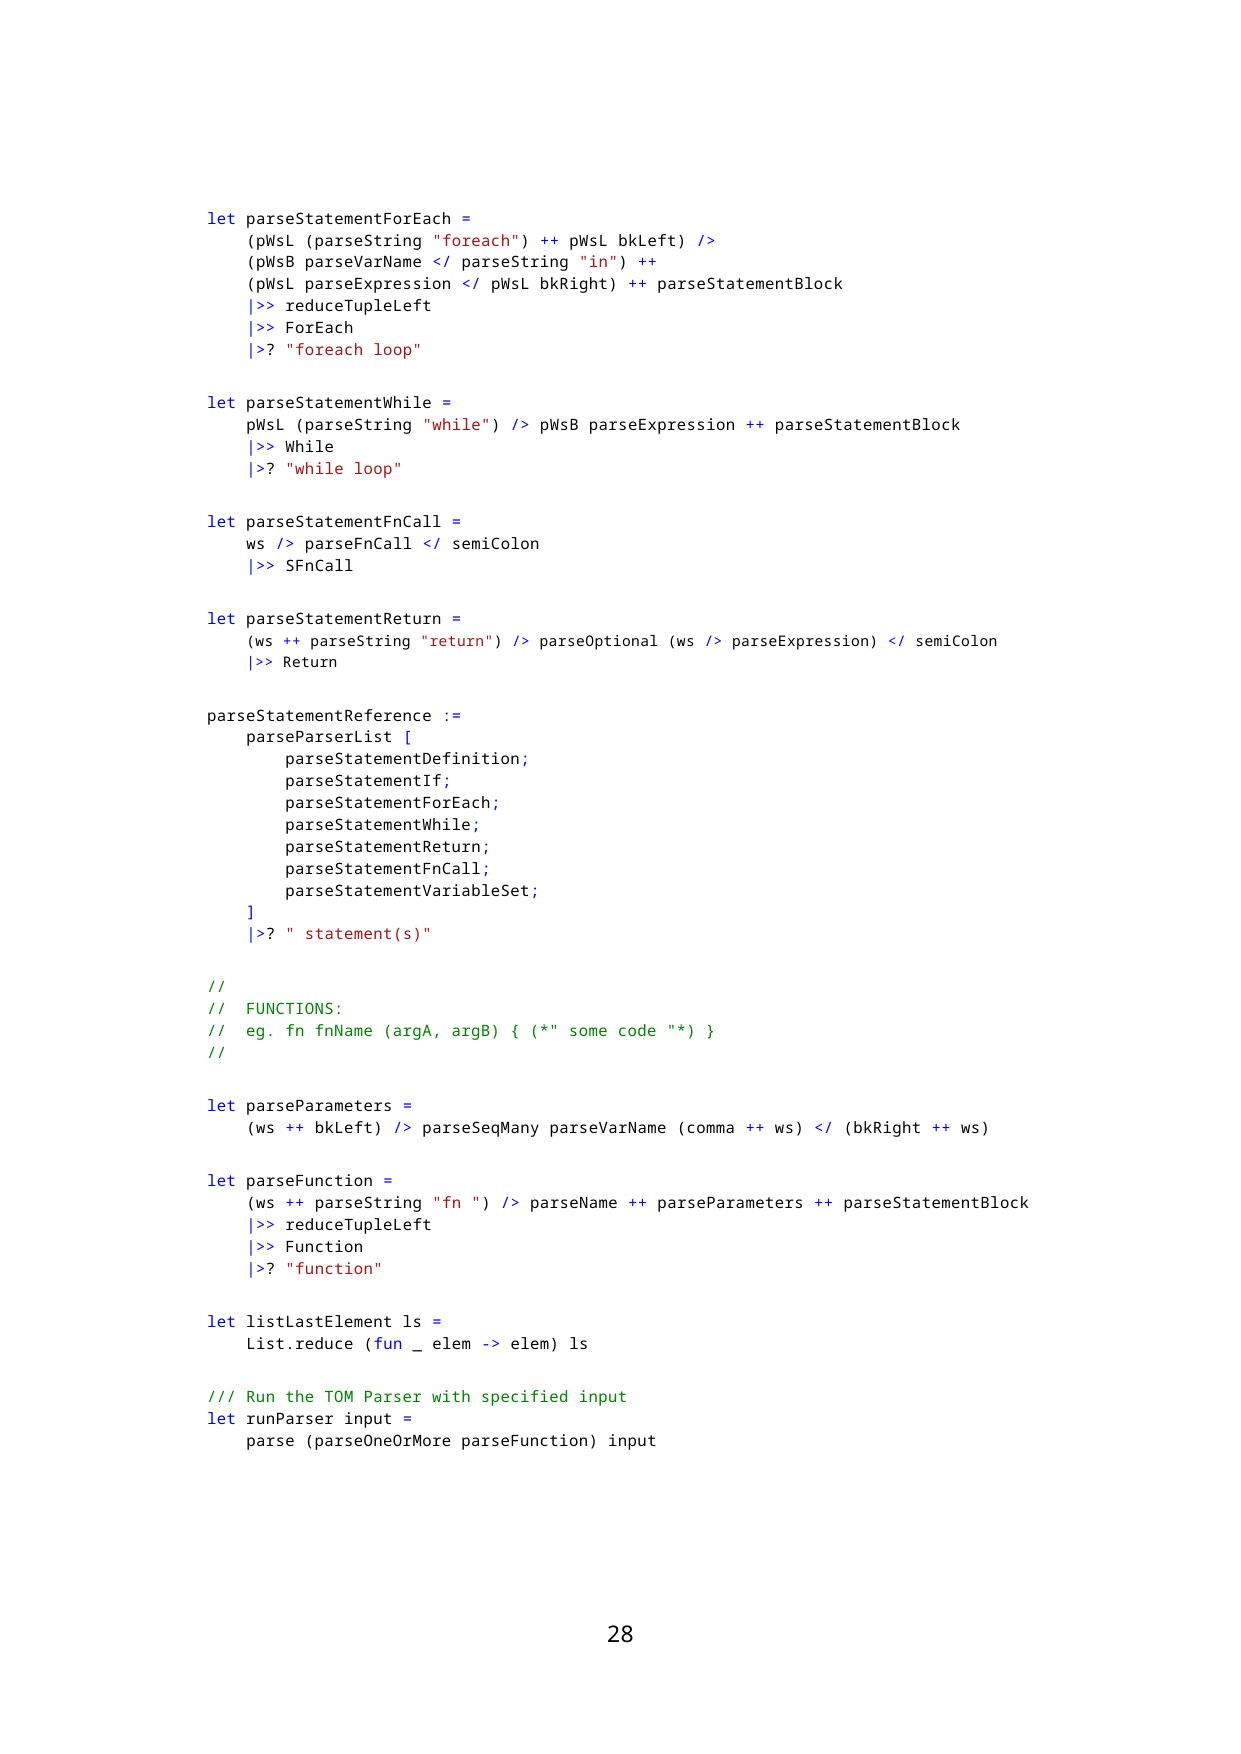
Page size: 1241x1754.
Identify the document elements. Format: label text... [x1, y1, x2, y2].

text |>> Function [207, 1235, 1033, 1257]
text parseStatementDefinition; [207, 747, 1033, 769]
text let runParser input = [207, 1407, 1033, 1429]
text parseStatementFnCall; [207, 857, 1033, 879]
text parseParserList [ [207, 726, 1033, 747]
text |>> While [207, 435, 1033, 457]
text ] [207, 901, 1033, 922]
text |>> Return [207, 651, 1033, 672]
text parse (parseOneOrMore parseFunction) input [207, 1429, 1033, 1451]
text |>> reduceTupleLeft [207, 294, 1033, 316]
text parseStatementVariableSet; [207, 879, 1033, 901]
text let parseStatementFnCall = [207, 510, 1033, 532]
text |>? "foreach loop" [207, 338, 1033, 360]
text let parseStatementReturn = [207, 607, 1033, 629]
text |>> reduceTupleLeft [207, 1213, 1033, 1235]
text // FUNCTIONS: [207, 997, 1033, 1019]
text (pWsL (parseString "foreach") ++ pWsL bkLeft) /> [207, 229, 1033, 251]
text (pWsB parseVarName </ parseString "in") ++ [207, 251, 1033, 272]
text let parseStatementForEach = [207, 207, 1033, 229]
text |>> SFnCall [207, 554, 1033, 576]
text // [207, 976, 1033, 997]
text List.reduce (fun _ elem -> elem) ls [207, 1332, 1033, 1354]
text let parseStatementWhile = [207, 391, 1033, 413]
text pWsL (parseString "while") /> pWsB parseExpression ++ parseStatementBlock [207, 413, 1033, 435]
text (ws ++ bkLeft) /> parseSeqMany parseVarName (comma ++ ws) </ (bkRight ++ ws) [207, 1116, 1033, 1138]
text (ws ++ parseString "return") /> parseOptional (ws /> parseExpression) </ semiColon [207, 629, 1033, 651]
text parseStatementReference := [207, 704, 1033, 726]
text parseStatementReturn; [207, 835, 1033, 857]
text let listLastElement ls = [207, 1310, 1033, 1332]
text (ws ++ parseString "fn ") /> parseName ++ parseParameters ++ parseStatementBlock [207, 1191, 1033, 1213]
text (pWsL parseExpression </ pWsL bkRight) ++ parseStatementBlock [207, 272, 1033, 294]
text // eg. fn fnName (argA, argB) { (*" some code "*) } [207, 1019, 1033, 1041]
text |>? " statement(s)" [207, 922, 1033, 944]
text // [207, 1041, 1033, 1063]
text parseStatementForEach; [207, 791, 1033, 813]
text let parseParameters = [207, 1094, 1033, 1116]
text |>? "while loop" [207, 457, 1033, 479]
text |>> ForEach [207, 316, 1033, 338]
text parseStatementWhile; [207, 813, 1033, 835]
text parseStatementIf; [207, 769, 1033, 791]
text |>? "function" [207, 1257, 1033, 1279]
text ws /> parseFnCall </ semiColon [207, 532, 1033, 554]
text let parseFunction = [207, 1169, 1033, 1191]
text /// Run the TOM Parser with specified input [207, 1385, 1033, 1407]
